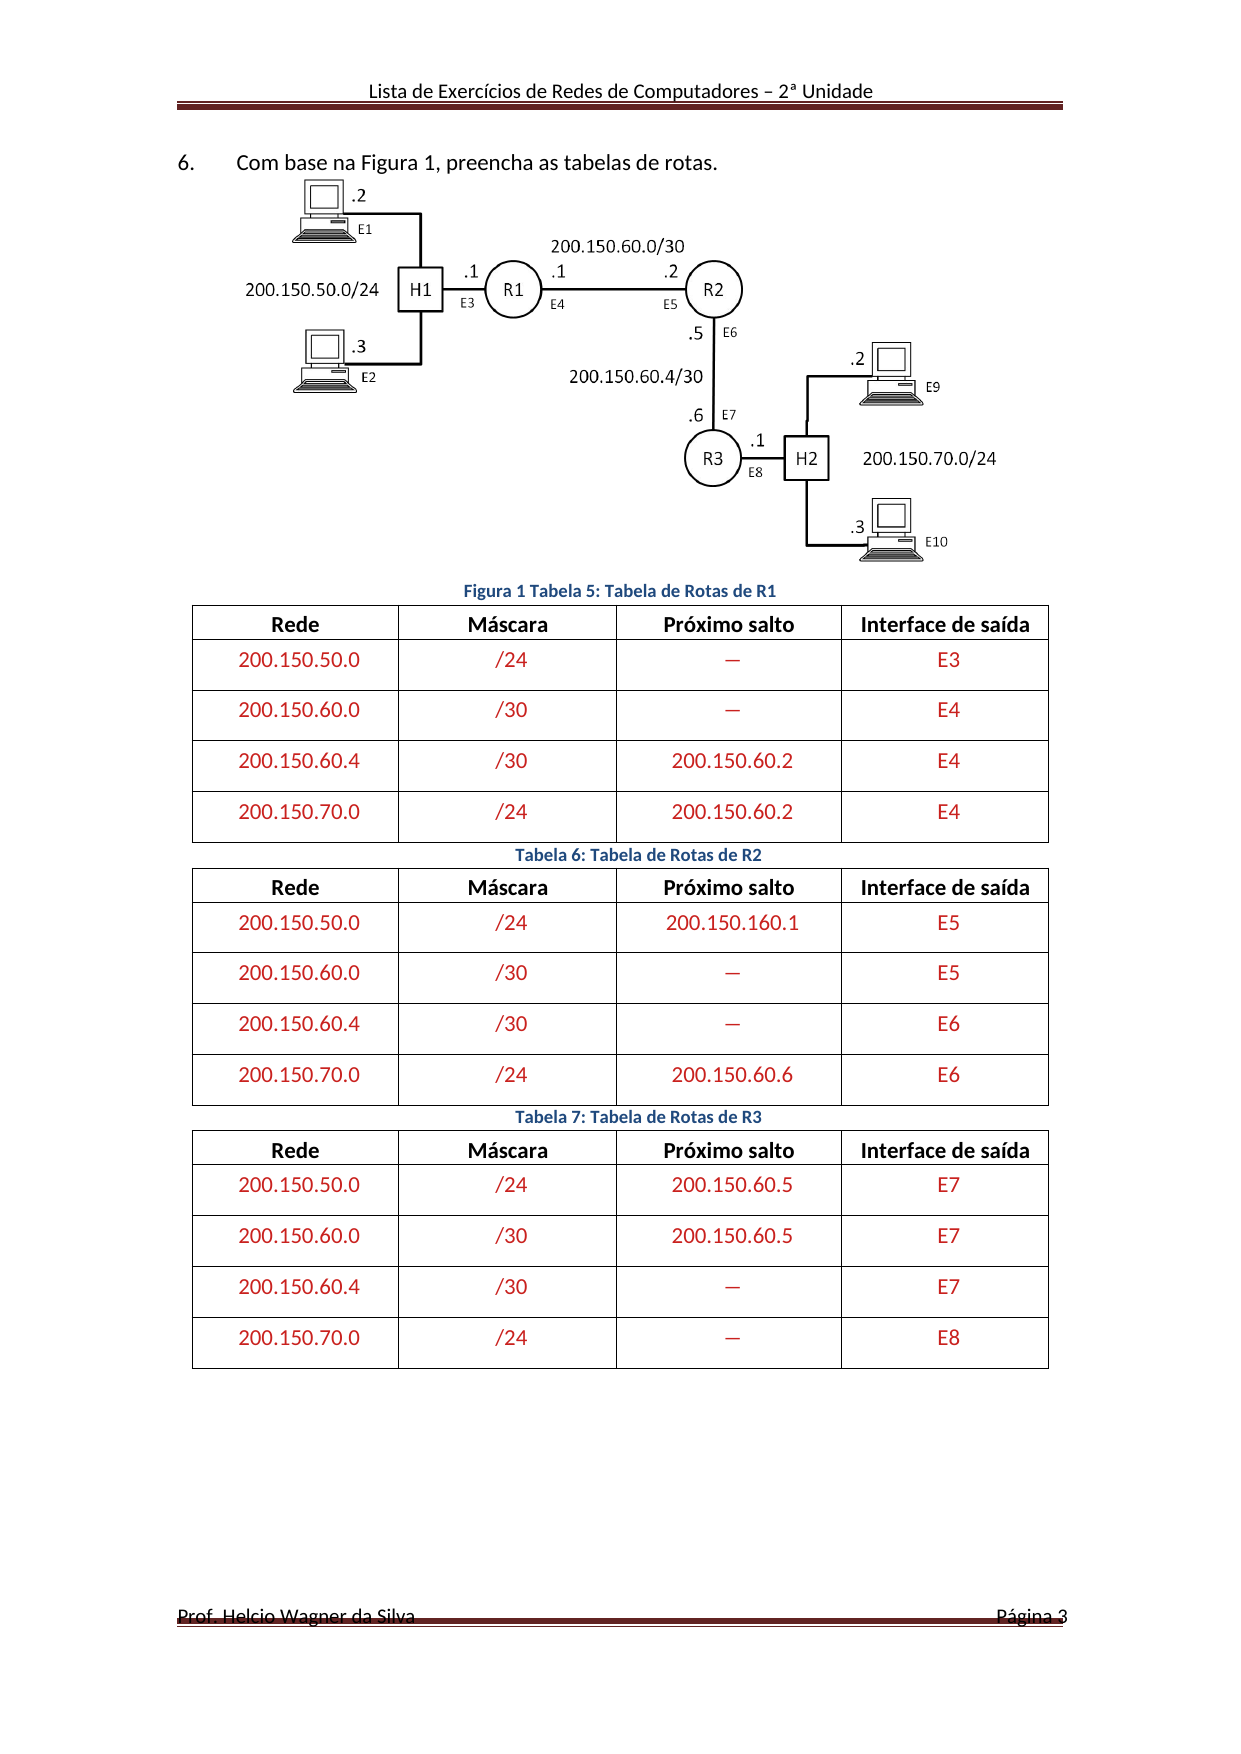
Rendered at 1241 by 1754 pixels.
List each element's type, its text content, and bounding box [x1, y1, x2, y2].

table_cell E5 [842, 903, 1048, 952]
table_cell 200.150.60.6 [617, 1055, 841, 1104]
text Tabela 7: Tabela de Rotas de R3 [119, 1106, 762, 1128]
table_cell 200.150.50.0 [193, 903, 398, 952]
table_cell E6 [842, 1004, 1048, 1054]
table_cell /24 [399, 1165, 616, 1215]
table_header Próximo salto [617, 1131, 841, 1164]
table_cell E7 [842, 1216, 1048, 1266]
table_cell 200.150.70.0 [193, 1055, 398, 1104]
table_cell 200.150.70.0 [193, 1318, 398, 1368]
table_header Máscara [399, 1131, 616, 1164]
table_cell 200.150.60.4 [193, 741, 398, 791]
table_cell 200.150.60.0 [193, 691, 398, 740]
table_header Máscara [399, 606, 616, 639]
table_header Rede [193, 606, 398, 639]
table_header Rede [193, 869, 398, 902]
table_cell E4 [842, 741, 1048, 791]
text Tabela 6: Tabela de Rotas de R2 [119, 843, 762, 866]
table_cell ― [617, 1267, 841, 1317]
table_cell /24 [399, 1318, 616, 1368]
table_header Interface de saída [842, 606, 1048, 639]
table_cell 200.150.50.0 [193, 1165, 398, 1215]
table_cell E5 [842, 953, 1048, 1003]
table_cell 200.150.60.4 [193, 1004, 398, 1054]
table_cell E7 [842, 1165, 1048, 1215]
table_cell ― [617, 953, 841, 1003]
table_cell /30 [399, 741, 616, 791]
table_cell 200.150.60.2 [617, 741, 841, 791]
table_cell E3 [842, 640, 1048, 689]
table_cell /24 [399, 792, 616, 842]
table_cell E7 [842, 1267, 1048, 1317]
table_cell E4 [842, 691, 1048, 740]
table_cell ― [617, 691, 841, 740]
table_cell E8 [842, 1318, 1048, 1368]
table_cell 200.150.60.0 [193, 953, 398, 1003]
subtitle Figura 1 Tabela 5: Tabela de Rotas de R1 [248, 580, 993, 603]
table_cell 200.150.70.0 [193, 792, 398, 842]
table_cell 200.150.60.5 [617, 1216, 841, 1266]
text 6. Com base na Figura 1, preencha as tabelas de rotas. [118, 148, 1068, 176]
table_cell /24 [399, 640, 616, 689]
table_cell ― [617, 1318, 841, 1368]
table_cell /24 [399, 1055, 616, 1104]
table_cell ― [617, 640, 841, 689]
table_cell 200.150.60.4 [193, 1267, 398, 1317]
table_cell 200.150.60.2 [617, 792, 841, 842]
picture [232, 177, 1008, 562]
table_header Próximo salto [617, 606, 841, 639]
table_cell /30 [399, 953, 616, 1003]
table_cell /24 [399, 903, 616, 952]
table_cell 200.150.50.0 [193, 640, 398, 689]
table_header Rede [193, 1131, 398, 1164]
table_header Interface de saída [842, 1131, 1048, 1164]
table_cell 200.150.60.0 [193, 1216, 398, 1266]
table_header Interface de saída [842, 869, 1048, 902]
table_cell E4 [842, 792, 1048, 842]
table_cell /30 [399, 1267, 616, 1317]
table_cell 200.150.60.5 [617, 1165, 841, 1215]
table_cell /30 [399, 691, 616, 740]
table_cell 200.150.160.1 [617, 903, 841, 952]
table_cell /30 [399, 1216, 616, 1266]
table_cell E6 [842, 1055, 1048, 1104]
table_header Máscara [399, 869, 616, 902]
table_cell ― [617, 1004, 841, 1054]
table_cell /30 [399, 1004, 616, 1054]
table_header Próximo salto [617, 869, 841, 902]
